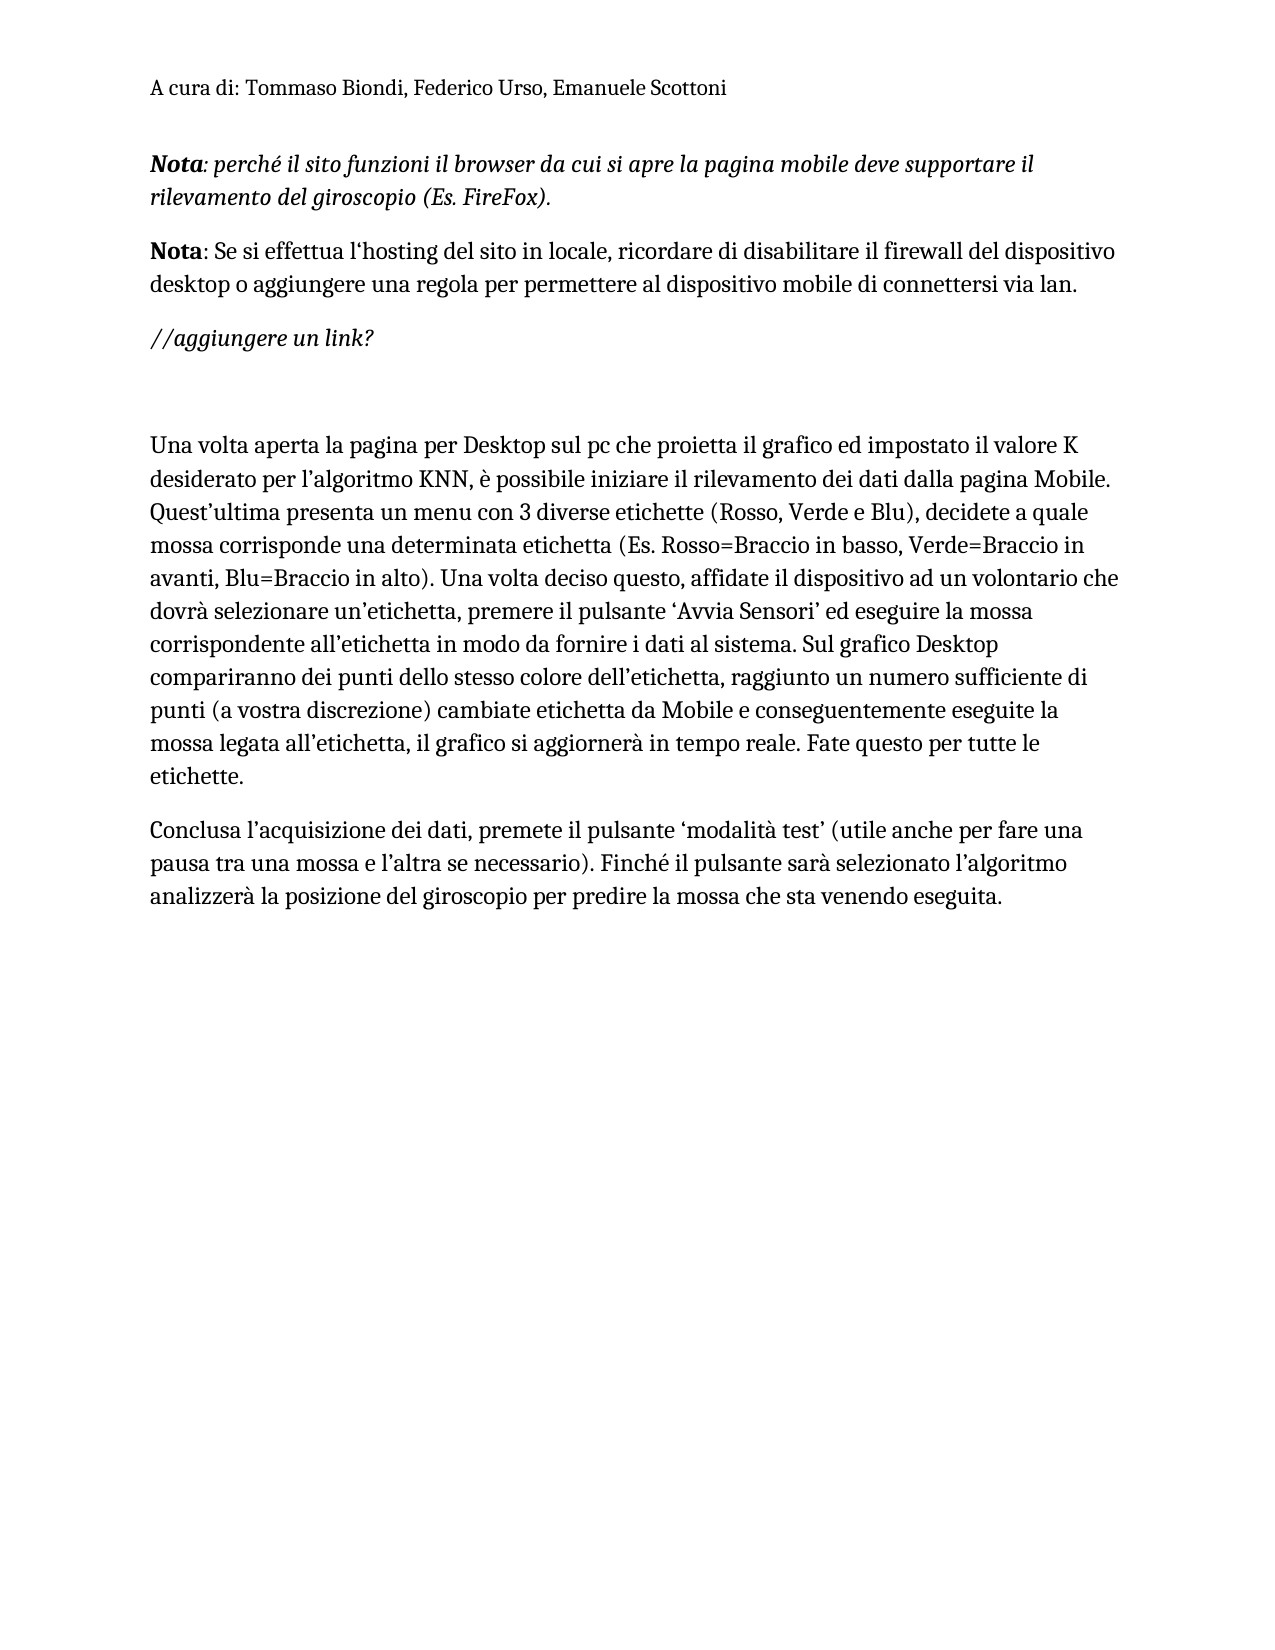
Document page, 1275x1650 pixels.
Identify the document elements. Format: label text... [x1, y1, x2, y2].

text Nota: perché il sito funzioni il browser da cui si apre la pagina mobile deve supportare il rilevamento del giroscopio (Es. FireFox). [150, 150, 1125, 212]
text Conclusa l’acquisizione dei dati, premete il pulsante ‘modalità test’ (utile anche per fare una pausa tra una mossa e l’altra se necessario). Finché il pulsante sarà selezionato l’algoritmo analizzerà la posizione del giroscopio per predire la mossa che sta venendo eseguita. [150, 816, 1125, 910]
text //aggiungere un link? [150, 324, 1125, 352]
text Nota: Se si effettua l‘hosting del sito in locale, ricordare di disabilitare il firewall del dispositivo desktop o aggiungere una regola per permettere al dispositivo mobile di connettersi via lan. [150, 237, 1125, 299]
text Una volta aperta la pagina per Desktop sul pc che proietta il grafico ed impostato il valore K desiderato per l’algoritmo KNN, è possibile iniziare il rilevamento dei dati dalla pagina Mobile. Quest’ultima presenta un menu con 3 diverse etichette (Rosso, Verde e Blu), decidete a quale mossa corrisponde una determinata etichetta (Es. Rosso=Braccio in basso, Verde=Braccio in avanti, Blu=Braccio in alto). Una volta deciso questo, affidate il dispositivo ad un volontario che dovrà selezionare un’etichetta, premere il pulsante ‘Avvia Sensori’ ed eseguire la mossa corrispondente all’etichetta in modo da fornire i dati al sistema. Sul grafico Desktop compariranno dei punti dello stesso colore dell’etichetta, raggiunto un numero sufficiente di punti (a vostra discrezione) cambiate etichetta da Mobile e conseguentemente eseguite la mossa legata all’etichetta, il grafico si aggiornerà in tempo reale. Fate questo per tutte le etichette. [150, 431, 1125, 790]
